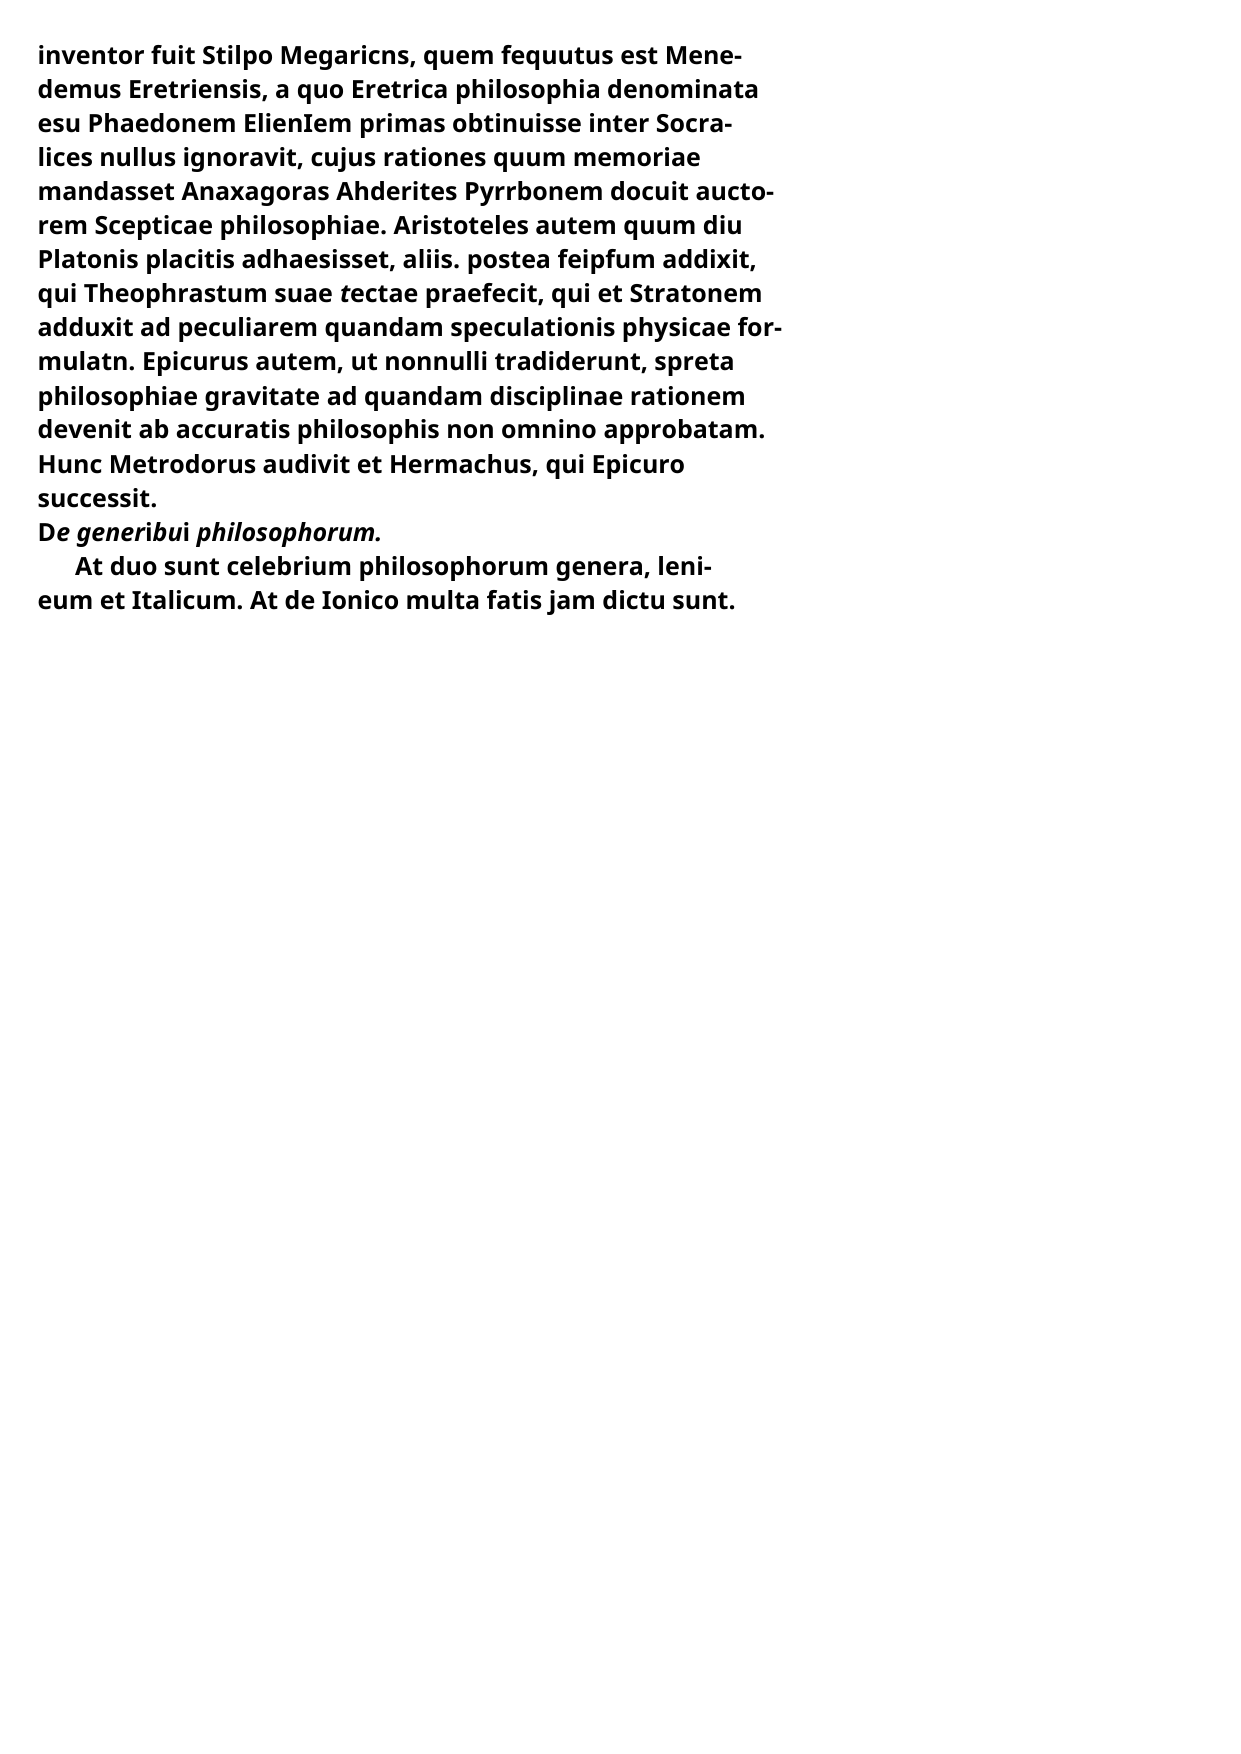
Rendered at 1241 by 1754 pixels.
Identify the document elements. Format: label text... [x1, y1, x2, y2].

text inventor fuit Stilpo Megaricns, quem fequutus est Mene- demus Eretriensis, a quo Eretrica philosophia denominata esu Phaedonem ElienIem primas obtinuisse inter Socra- lices nullus ignoravit, cujus rationes quum memoriae mandasset Anaxagoras Ahderites Pyrrbonem docuit aucto- rem Scepticae philosophiae. Aristoteles autem quum diu Platonis placitis adhaesisset, aliis. postea feipfum addixit, qui Theophrastum suae tectae praefecit, qui et Stratonem adduxit ad peculiarem quandam speculationis physicae for- mulatn. Epicurus autem, ut nonnulli tradiderunt, spreta philosophiae gravitate ad quandam disciplinae rationem devenit ab accuratis philosophis non omnino approbatam. Hunc Metrodorus audivit et Hermachus, qui Epicuro successit. [37, 37, 1203, 514]
text At duo sunt celebrium philosophorum genera, leni- eum et Italicum. At de Ionico multa fatis jam dictu sunt. [37, 548, 1203, 617]
text De generibui philosophorum. [37, 514, 1203, 548]
